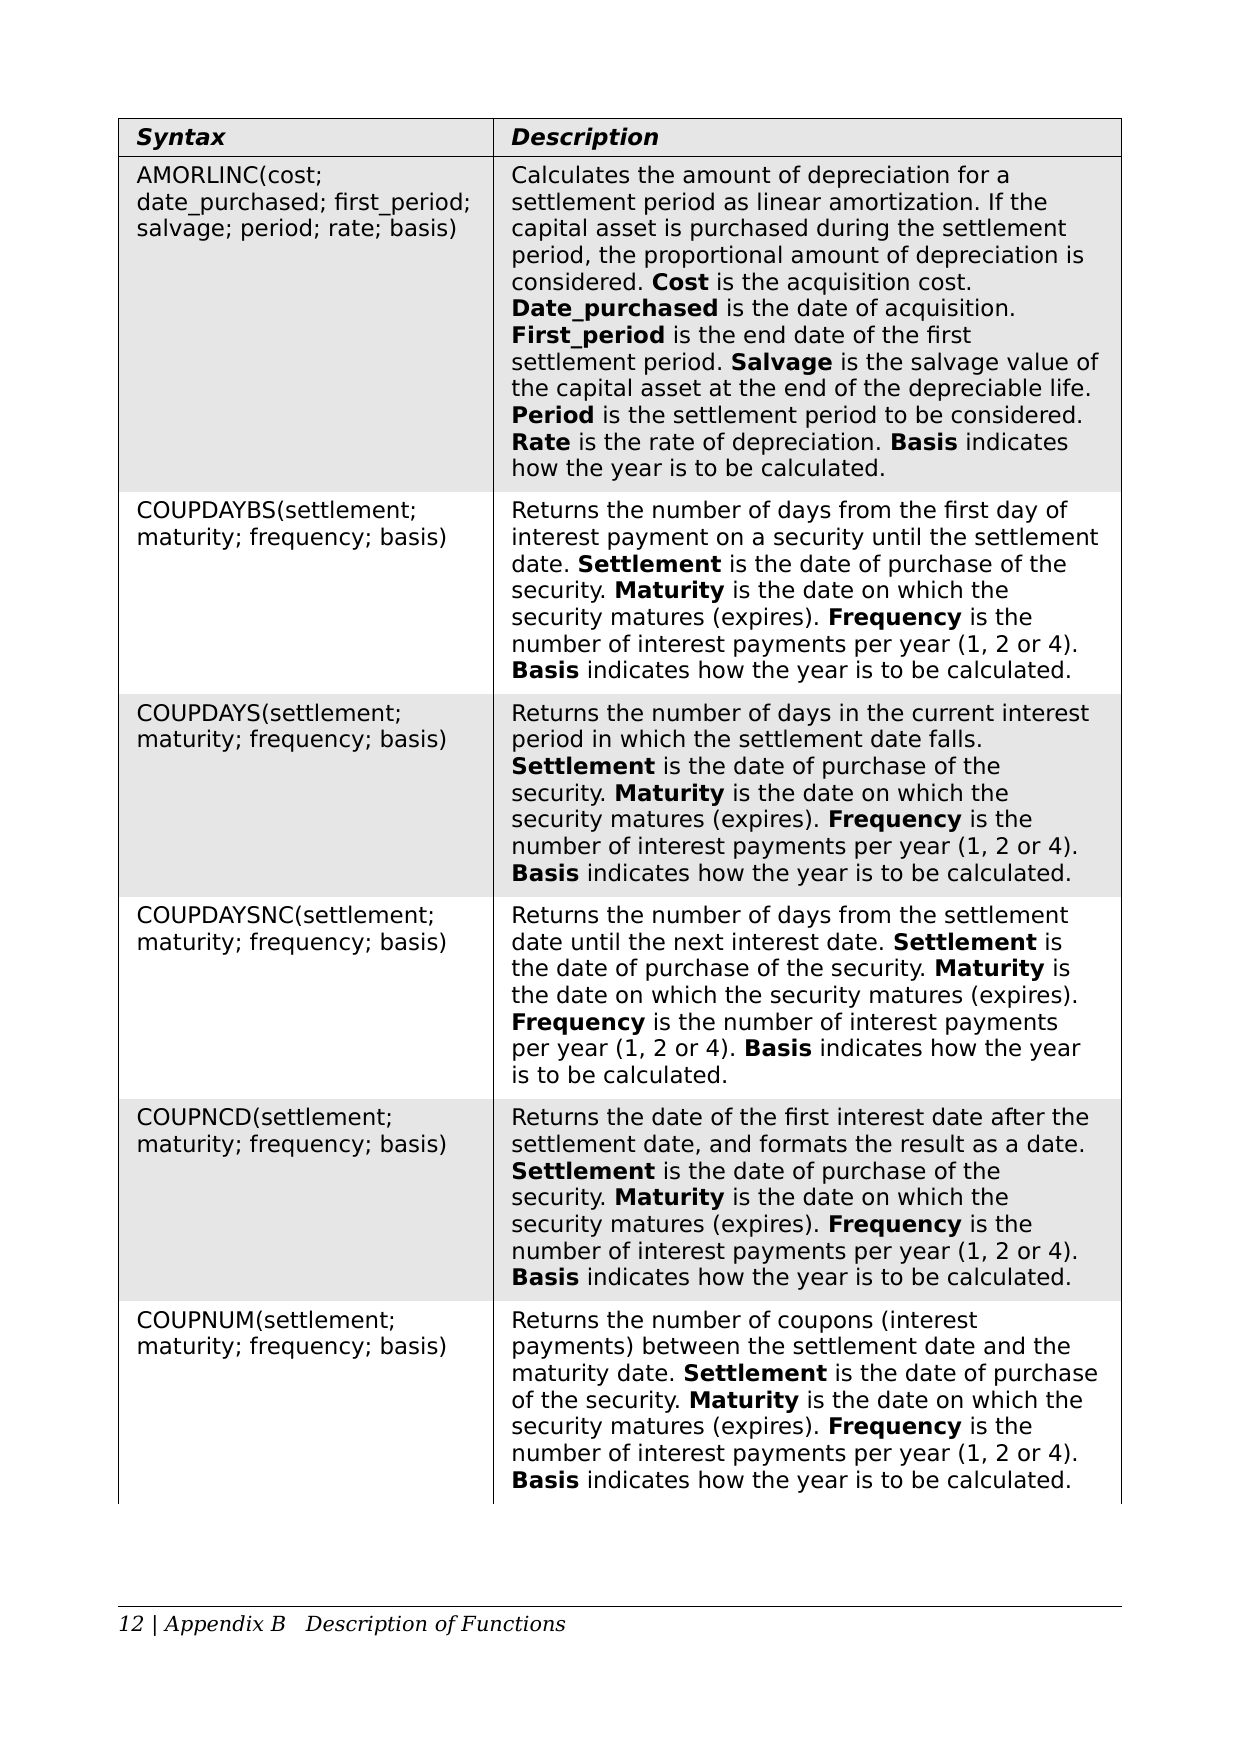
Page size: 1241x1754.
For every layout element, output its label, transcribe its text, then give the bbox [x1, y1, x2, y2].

table_cell Calculates the amount of depreciation for a settlement period as linear amortization. If the capital asset is purchased during the settlement period, the proportional amount of depreciation is considered. Cost is the acquisition cost. Date_purchased is the date of acquisition. First_period is the end date of the first settlement period. Salvage is the salvage value of the capital asset at the end of the depreciable life. Period is the settlement period to be considered. Rate is the rate of depreciation. Basis indicates how the year is to be calculated. [494, 157, 1121, 492]
table_cell Returns the number of days from the first day of interest payment on a security until the settlement date. Settlement is the date of purchase of the security. Maturity is the date on which the security matures (expires). Frequency is the number of interest payments per year (1, 2 or 4). Basis indicates how the year is to be calculated. [494, 492, 1121, 694]
table_cell AMORLINC(cost; date_purchased; first_period; salvage; period; rate; basis) [119, 157, 493, 492]
table_cell COUPDAYBS(settlement; maturity; frequency; basis) [119, 492, 493, 694]
table_cell Returns the number of days in the current interest period in which the settlement date falls. Settlement is the date of purchase of the security. Maturity is the date on which the security matures (expires). Frequency is the number of interest payments per year (1, 2 or 4). Basis indicates how the year is to be calculated. [494, 694, 1121, 897]
table_header Syntax [119, 119, 493, 156]
table_cell Returns the date of the first interest date after the settlement date, and formats the result as a date. Settlement is the date of purchase of the security. Maturity is the date on which the security matures (expires). Frequency is the number of interest payments per year (1, 2 or 4). Basis indicates how the year is to be calculated. [494, 1099, 1121, 1301]
table_cell Returns the number of coupons (interest payments) between the settlement date and the maturity date. Settlement is the date of purchase of the security. Maturity is the date on which the security matures (expires). Frequency is the number of interest payments per year (1, 2 or 4). Basis indicates how the year is to be calculated. [494, 1301, 1121, 1503]
table_cell COUPDAYSNC(settlement; maturity; frequency; basis) [119, 897, 493, 1099]
table_cell Returns the number of days from the settlement date until the next interest date. Settlement is the date of purchase of the security. Maturity is the date on which the security matures (expires). Frequency is the number of interest payments per year (1, 2 or 4). Basis indicates how the year is to be calculated. [494, 897, 1121, 1099]
table_cell COUPNCD(settlement; maturity; frequency; basis) [119, 1099, 493, 1301]
table_header Description [494, 119, 1121, 156]
table_cell COUPNUM(settlement; maturity; frequency; basis) [119, 1301, 493, 1503]
table_cell COUPDAYS(settlement; maturity; frequency; basis) [119, 694, 493, 897]
